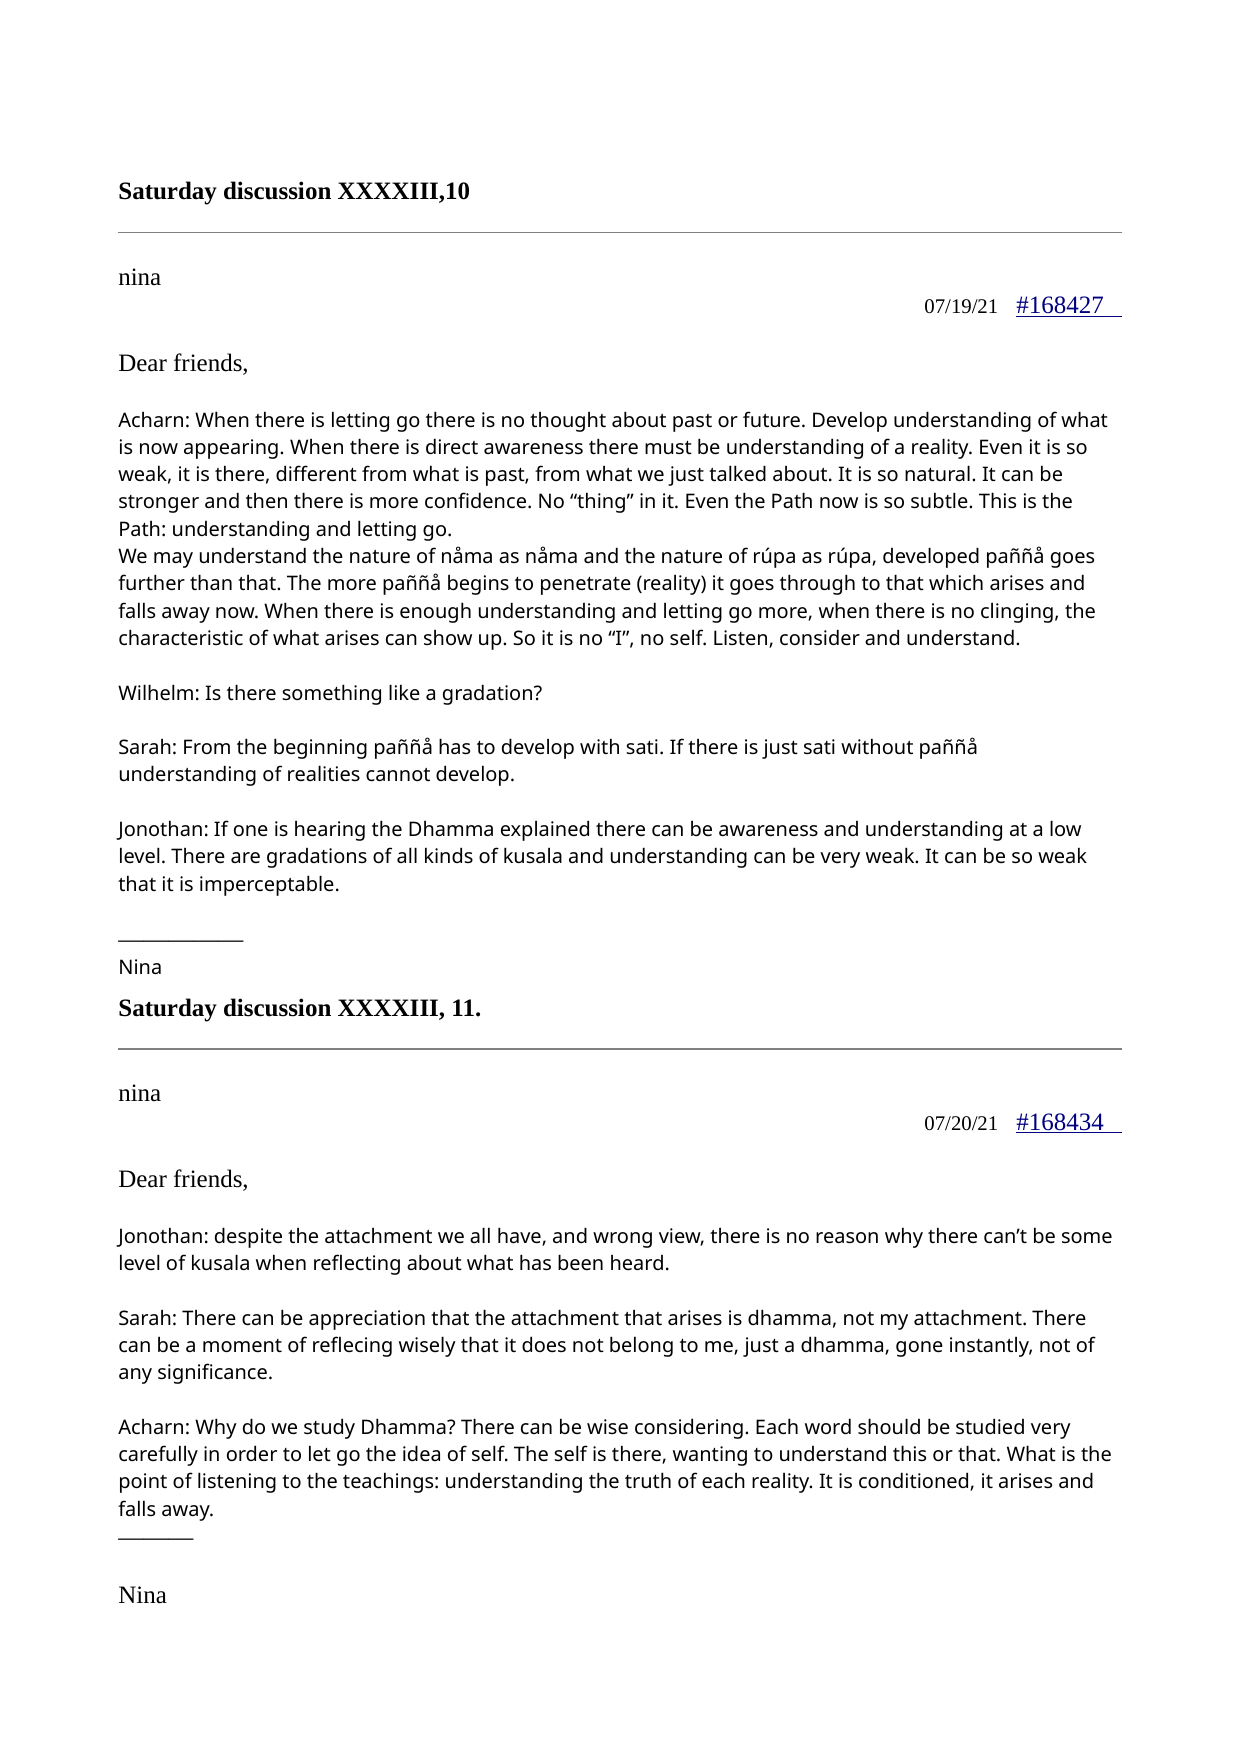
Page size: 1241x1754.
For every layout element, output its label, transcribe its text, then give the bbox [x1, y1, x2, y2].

subtitle Saturday discussion XXXXIII,10 [118, 176, 1122, 205]
table_header nina 07/19/21 #168427 Dear friends, Acharn: When there is letting go there is no thought about past or future. Develop understanding of what is now appearing. When there is direct awareness there must be understanding of a reality. Even it is so weak, it is there, different from what is past, from what we just talked about. It is so natural. It can be stronger and then there is more confidence. No “thing” in it. Even the Path now is so subtle. This is the Path: understanding and letting go. We may understand the nature of nåma as nåma and the nature of rúpa as rúpa, developed paññå goes further than that. The more paññå begins to penetrate (reality) it goes through to that which arises and falls away now. When there is enough understanding and letting go more, when there is no clinging, the characteristic of what arises can show up. So it is no “I”, no self. Listen, consider and understand. Wilhelm: Is there something like a gradation? Sarah: From the beginning paññå has to develop with sati. If there is just sati without paññå understanding of realities cannot develop. Jonothan: If one is hearing the Dhamma explained there can be awareness and understanding at a low level. There are gradations of all kinds of kusala and understanding can be very weak. It can be so weak that it is imperceptable. ————— Nina [118, 233, 1122, 980]
table_header nina 07/20/21 #168434 Dear friends, Jonothan: despite the attachment we all have, and wrong view, there is no reason why there can’t be some level of kusala when reflecting about what has been heard. Sarah: There can be appreciation that the attachment that arises is dhamma, not my attachment. There can be a moment of reflecing wisely that it does not belong to me, just a dhamma, gone instantly, not of any significance. Acharn: Why do we study Dhamma? There can be wise considering. Each word should be studied very carefully in order to let go the idea of self. The self is there, wanting to understand this or that. What is the point of listening to the teachings: understanding the truth of each reality. It is conditioned, it arises and falls away. ——— Nina [118, 1050, 1122, 1608]
subtitle Saturday discussion XXXXIII, 11. [118, 993, 1122, 1021]
